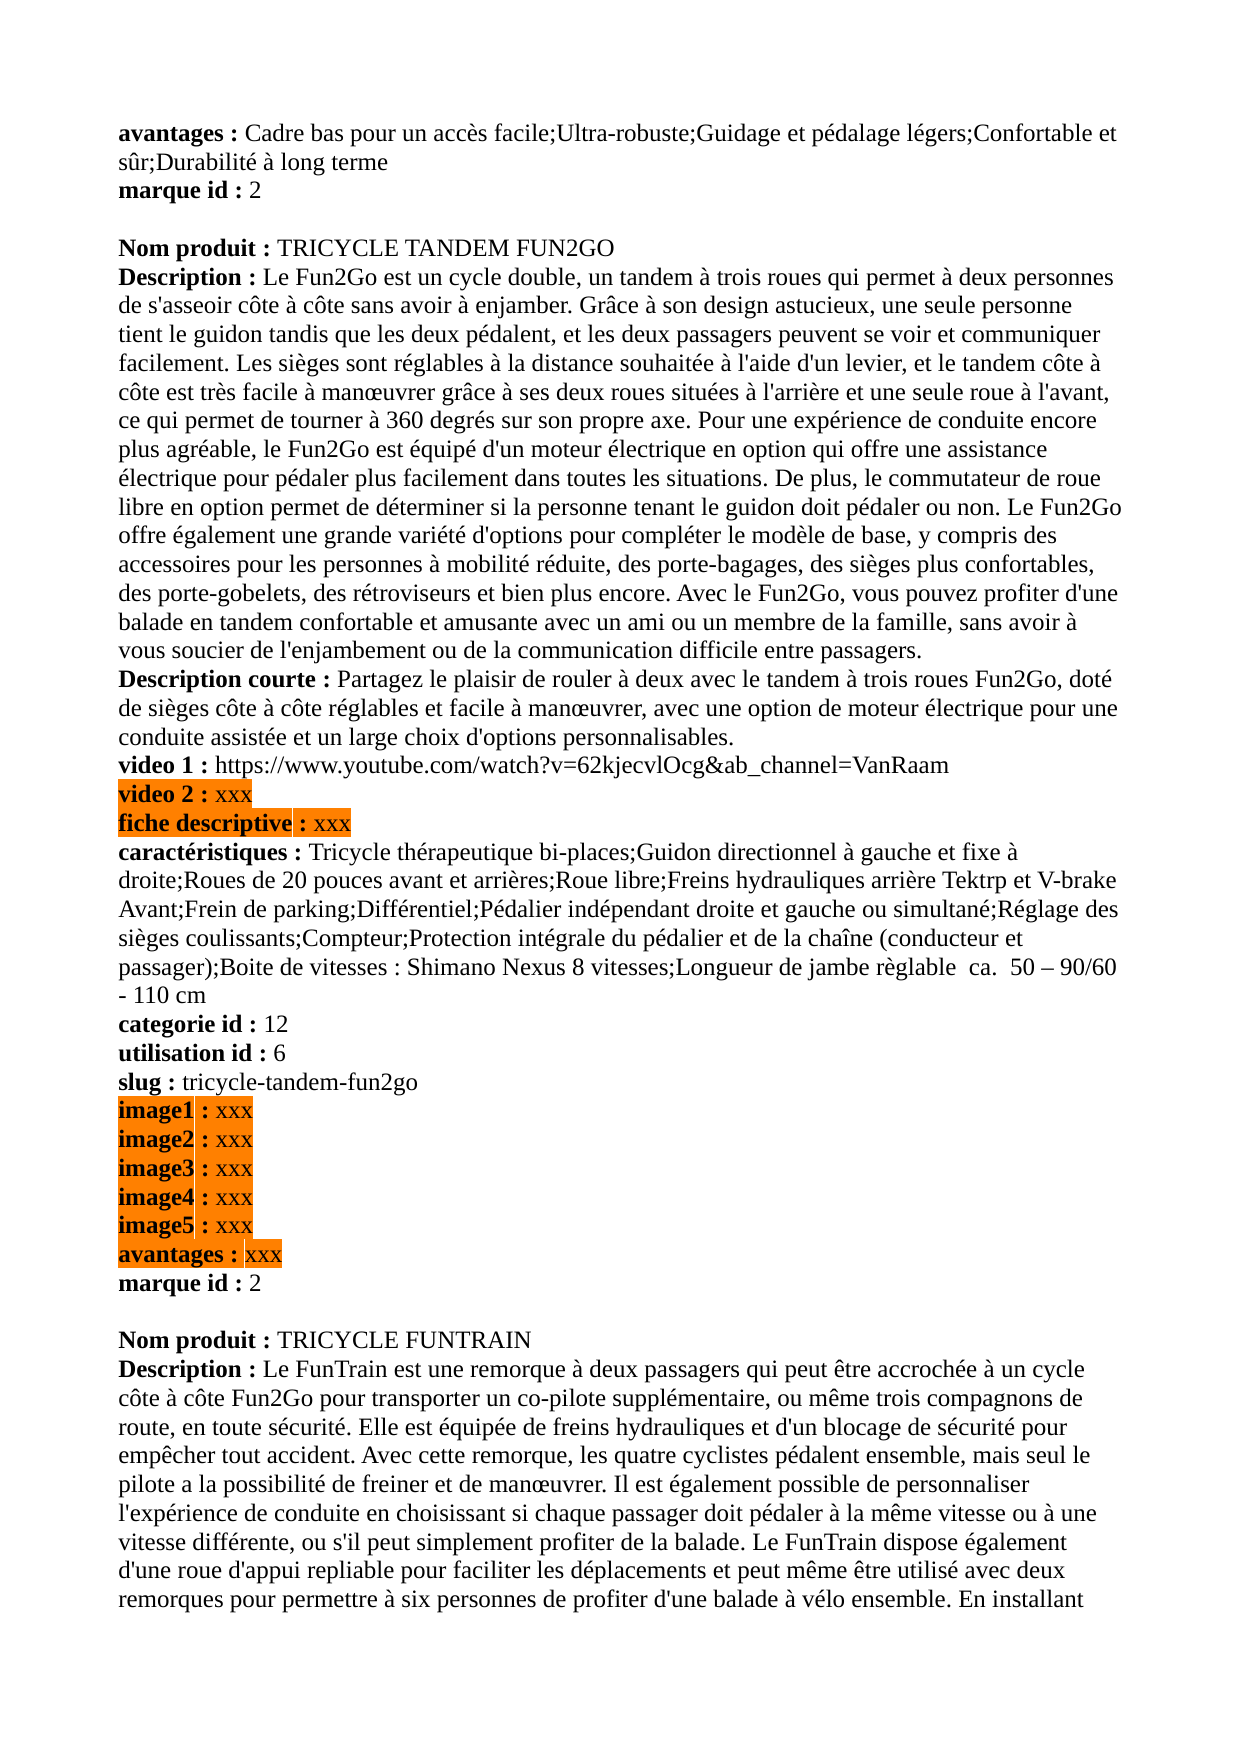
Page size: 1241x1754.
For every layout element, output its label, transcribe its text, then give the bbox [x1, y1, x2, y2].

text Description : Le FunTrain est une remorque à deux passagers qui peut être accrochée à un cycle côte à côte Fun2Go pour transporter un co-pilote supplémentaire, ou même trois compagnons de route, en toute sécurité. Elle est équipée de freins hydrauliques et d'un blocage de sécurité pour empêcher tout accident. Avec cette remorque, les quatre cyclistes pédalent ensemble, mais seul le pilote a la possibilité de freiner et de manœuvrer. Il est également possible de personnaliser l'expérience de conduite en choisissant si chaque passager doit pédaler à la même vitesse ou à une vitesse différente, ou s'il peut simplement profiter de la balade. Le FunTrain dispose également d'une roue d'appui repliable pour faciliter les déplacements et peut même être utilisé avec deux remorques pour permettre à six personnes de profiter d'une balade à vélo ensemble. En installant [118, 1354, 1122, 1613]
text slug : tricycle-tandem-fun2go [118, 1067, 1122, 1096]
text image4 : xxx [118, 1182, 1122, 1211]
text avantages : xxx [118, 1239, 1122, 1268]
text utilisation id : 6 [118, 1038, 1122, 1067]
text image2 : xxx [118, 1124, 1122, 1153]
text Nom produit : TRICYCLE FUNTRAIN [118, 1326, 1122, 1354]
text avantages : Cadre bas pour un accès facile;Ultra-robuste;Guidage et pédalage légers;Confortable et sûr;Durabilité à long terme [118, 118, 1122, 176]
text image3 : xxx [118, 1153, 1122, 1182]
text image1 : xxx [118, 1096, 1122, 1124]
text image5 : xxx [118, 1211, 1122, 1239]
text video 1 : https://www.youtube.com/watch?v=62kjecvlOcg&ab_channel=VanRaam [118, 751, 1122, 779]
text Description : Le Fun2Go est un cycle double, un tandem à trois roues qui permet à deux personnes de s'asseoir côte à côte sans avoir à enjamber. Grâce à son design astucieux, une seule personne tient le guidon tandis que les deux pédalent, et les deux passagers peuvent se voir et communiquer facilement. Les sièges sont réglables à la distance souhaitée à l'aide d'un levier, et le tandem côte à côte est très facile à manœuvrer grâce à ses deux roues situées à l'arrière et une seule roue à l'avant, ce qui permet de tourner à 360 degrés sur son propre axe. Pour une expérience de conduite encore plus agréable, le Fun2Go est équipé d'un moteur électrique en option qui offre une assistance électrique pour pédaler plus facilement dans toutes les situations. De plus, le commutateur de roue libre en option permet de déterminer si la personne tenant le guidon doit pédaler ou non. Le Fun2Go offre également une grande variété d'options pour compléter le modèle de base, y compris des accessoires pour les personnes à mobilité réduite, des porte-bagages, des sièges plus confortables, des porte-gobelets, des rétroviseurs et bien plus encore. Avec le Fun2Go, vous pouvez profiter d'une balade en tandem confortable et amusante avec un ami ou un membre de la famille, sans avoir à vous soucier de l'enjambement ou de la communication difficile entre passagers. [118, 262, 1122, 664]
text caractéristiques : Tricycle thérapeutique bi-places;Guidon directionnel à gauche et fixe à droite;Roues de 20 pouces avant et arrières;Roue libre;Freins hydrauliques arrière Tektrp et V-brake Avant;Frein de parking;Différentiel;Pédalier indépendant droite et gauche ou simultané;Réglage des sièges coulissants;Compteur;Protection intégrale du pédalier et de la chaîne (conducteur et passager);Boite de vitesses : Shimano Nexus 8 vitesses;Longueur de jambe règlable ca. 50 – 90/60 - 110 cm [118, 837, 1122, 1009]
text Nom produit : TRICYCLE TANDEM FUN2GO [118, 233, 1122, 262]
text marque id : 2 [118, 1268, 1122, 1297]
text fiche descriptive : xxx [118, 808, 1122, 837]
text video 2 : xxx [118, 779, 1122, 808]
text marque id : 2 [118, 176, 1122, 204]
text Description courte : Partagez le plaisir de rouler à deux avec le tandem à trois roues Fun2Go, doté de sièges côte à côte réglables et facile à manœuvrer, avec une option de moteur électrique pour une conduite assistée et un large choix d'options personnalisables. [118, 664, 1122, 751]
text categorie id : 12 [118, 1009, 1122, 1038]
